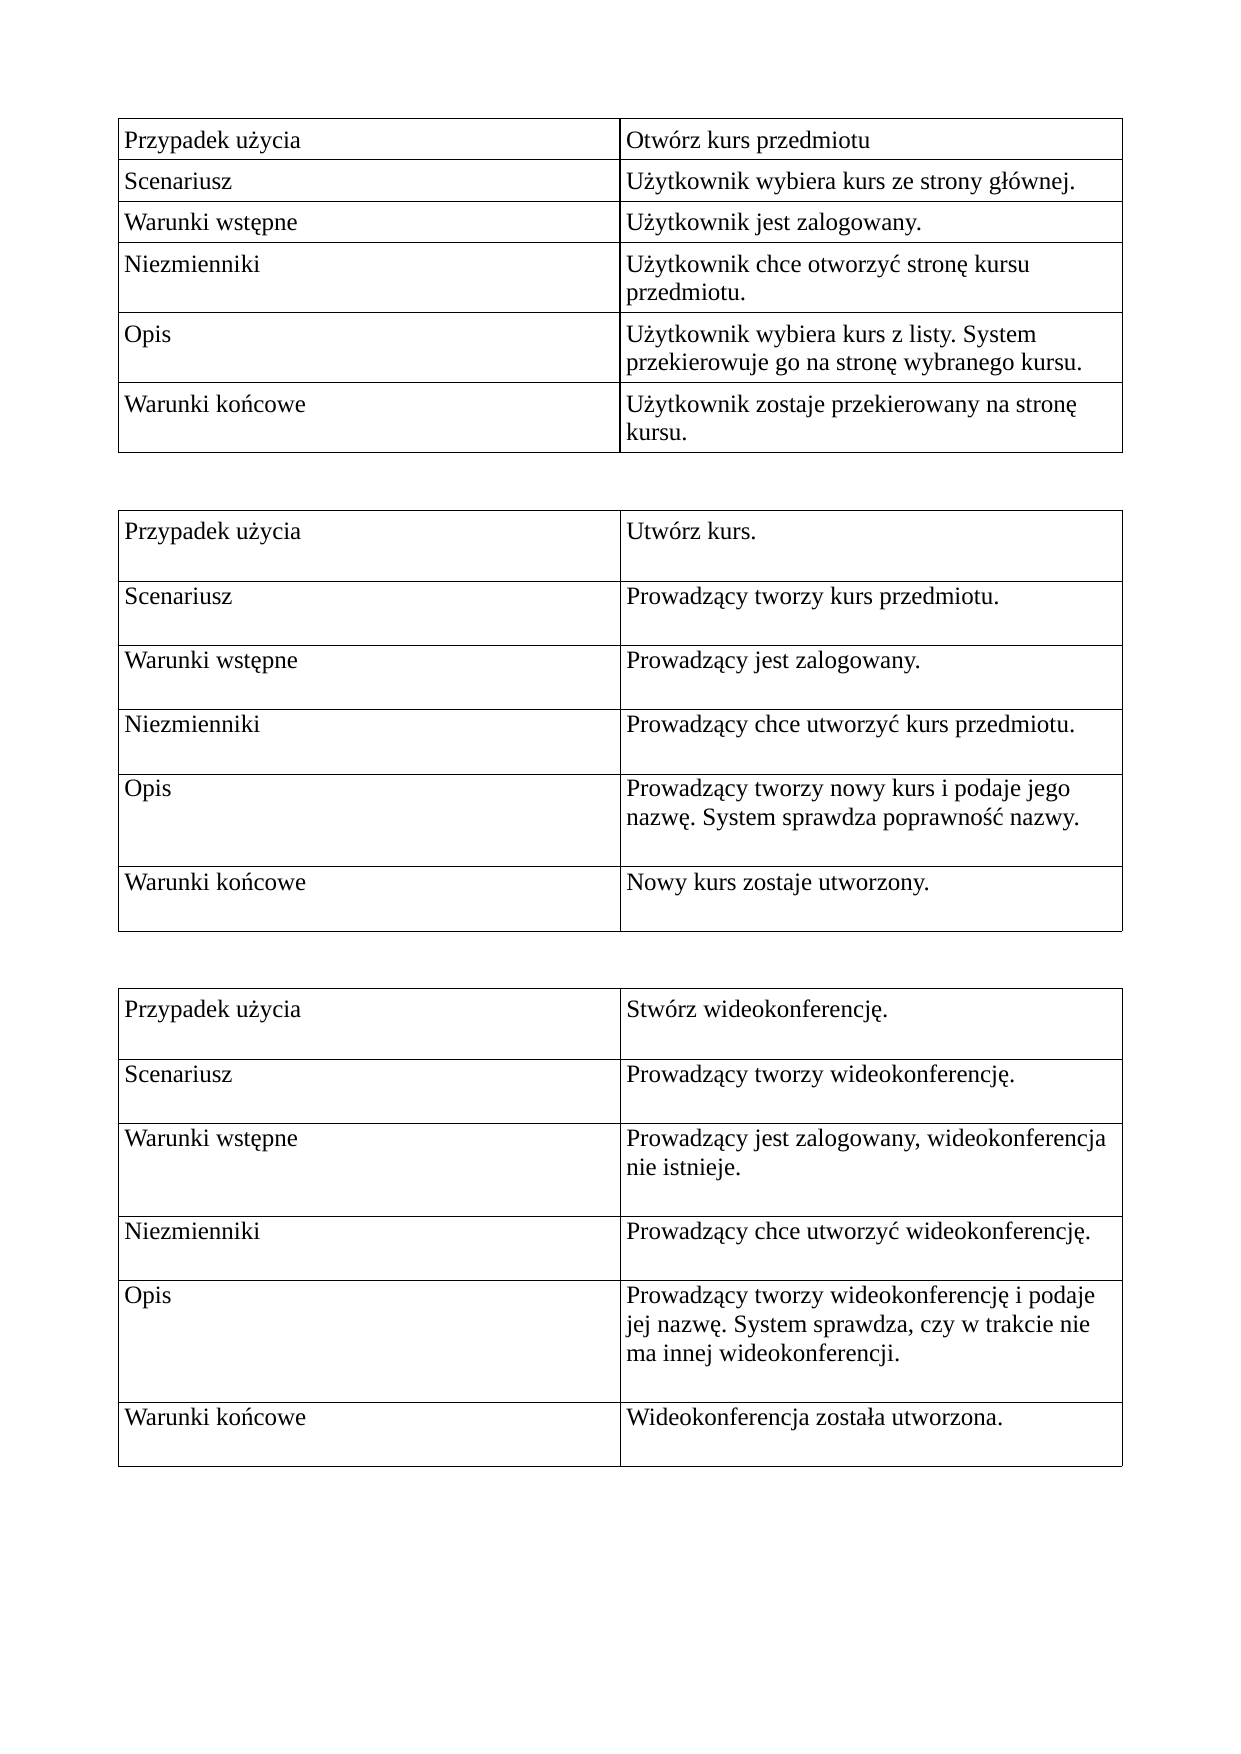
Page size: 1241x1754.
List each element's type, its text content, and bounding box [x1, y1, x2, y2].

table_cell Niezmienniki [119, 1217, 620, 1280]
table_cell Prowadzący tworzy nowy kurs i podaje jego nazwę. System sprawdza poprawność nazwy. [621, 775, 1122, 866]
table_header Przypadek użycia [119, 119, 619, 159]
table_cell Scenariusz [119, 160, 619, 201]
table_cell Prowadzący chce utworzyć wideokonferencję. [621, 1217, 1122, 1280]
table_cell Prowadzący jest zalogowany, wideokonferencja nie istnieje. [621, 1124, 1122, 1216]
table_cell Warunki końcowe [119, 383, 619, 452]
table_cell Prowadzący tworzy wideokonferencję i podaje jej nazwę. System sprawdza, czy w trakcie nie ma innej wideokonferencji. [621, 1281, 1122, 1402]
table_cell Prowadzący chce utworzyć kurs przedmiotu. [621, 710, 1122, 773]
table_cell Opis [119, 775, 620, 866]
table_cell Warunki wstępne [119, 1124, 620, 1216]
table_cell Warunki wstępne [119, 646, 620, 709]
table_cell Nowy kurs zostaje utworzony. [621, 867, 1122, 931]
table_header Stwórz wideokonferencję. [621, 989, 1122, 1058]
table_header Otwórz kurs przedmiotu [621, 119, 1122, 159]
table_cell Wideokonferencja została utworzona. [621, 1403, 1122, 1466]
table_cell Scenariusz [119, 582, 620, 645]
table_header Przypadek użycia [119, 511, 620, 581]
table_cell Użytkownik wybiera kurs z listy. System przekierowuje go na stronę wybranego kursu. [621, 313, 1122, 382]
table_cell Prowadzący tworzy wideokonferencję. [621, 1060, 1122, 1123]
table_cell Warunki końcowe [119, 1403, 620, 1466]
table_header Utwórz kurs. [621, 511, 1122, 581]
table_cell Opis [119, 1281, 620, 1402]
table_cell Prowadzący tworzy kurs przedmiotu. [621, 582, 1122, 645]
table_cell Warunki wstępne [119, 202, 619, 242]
table_cell Scenariusz [119, 1060, 620, 1123]
table_cell Użytkownik jest zalogowany. [621, 202, 1122, 242]
table_cell Opis [119, 313, 619, 382]
table_cell Warunki końcowe [119, 867, 620, 931]
table_cell Użytkownik zostaje przekierowany na stronę kursu. [621, 383, 1122, 452]
table_cell Niezmienniki [119, 243, 619, 312]
table_cell Niezmienniki [119, 710, 620, 773]
table_header Przypadek użycia [119, 989, 620, 1058]
table_cell Użytkownik wybiera kurs ze strony głównej. [621, 160, 1122, 201]
table_cell Prowadzący jest zalogowany. [621, 646, 1122, 709]
table_cell Użytkownik chce otworzyć stronę kursu przedmiotu. [621, 243, 1122, 312]
